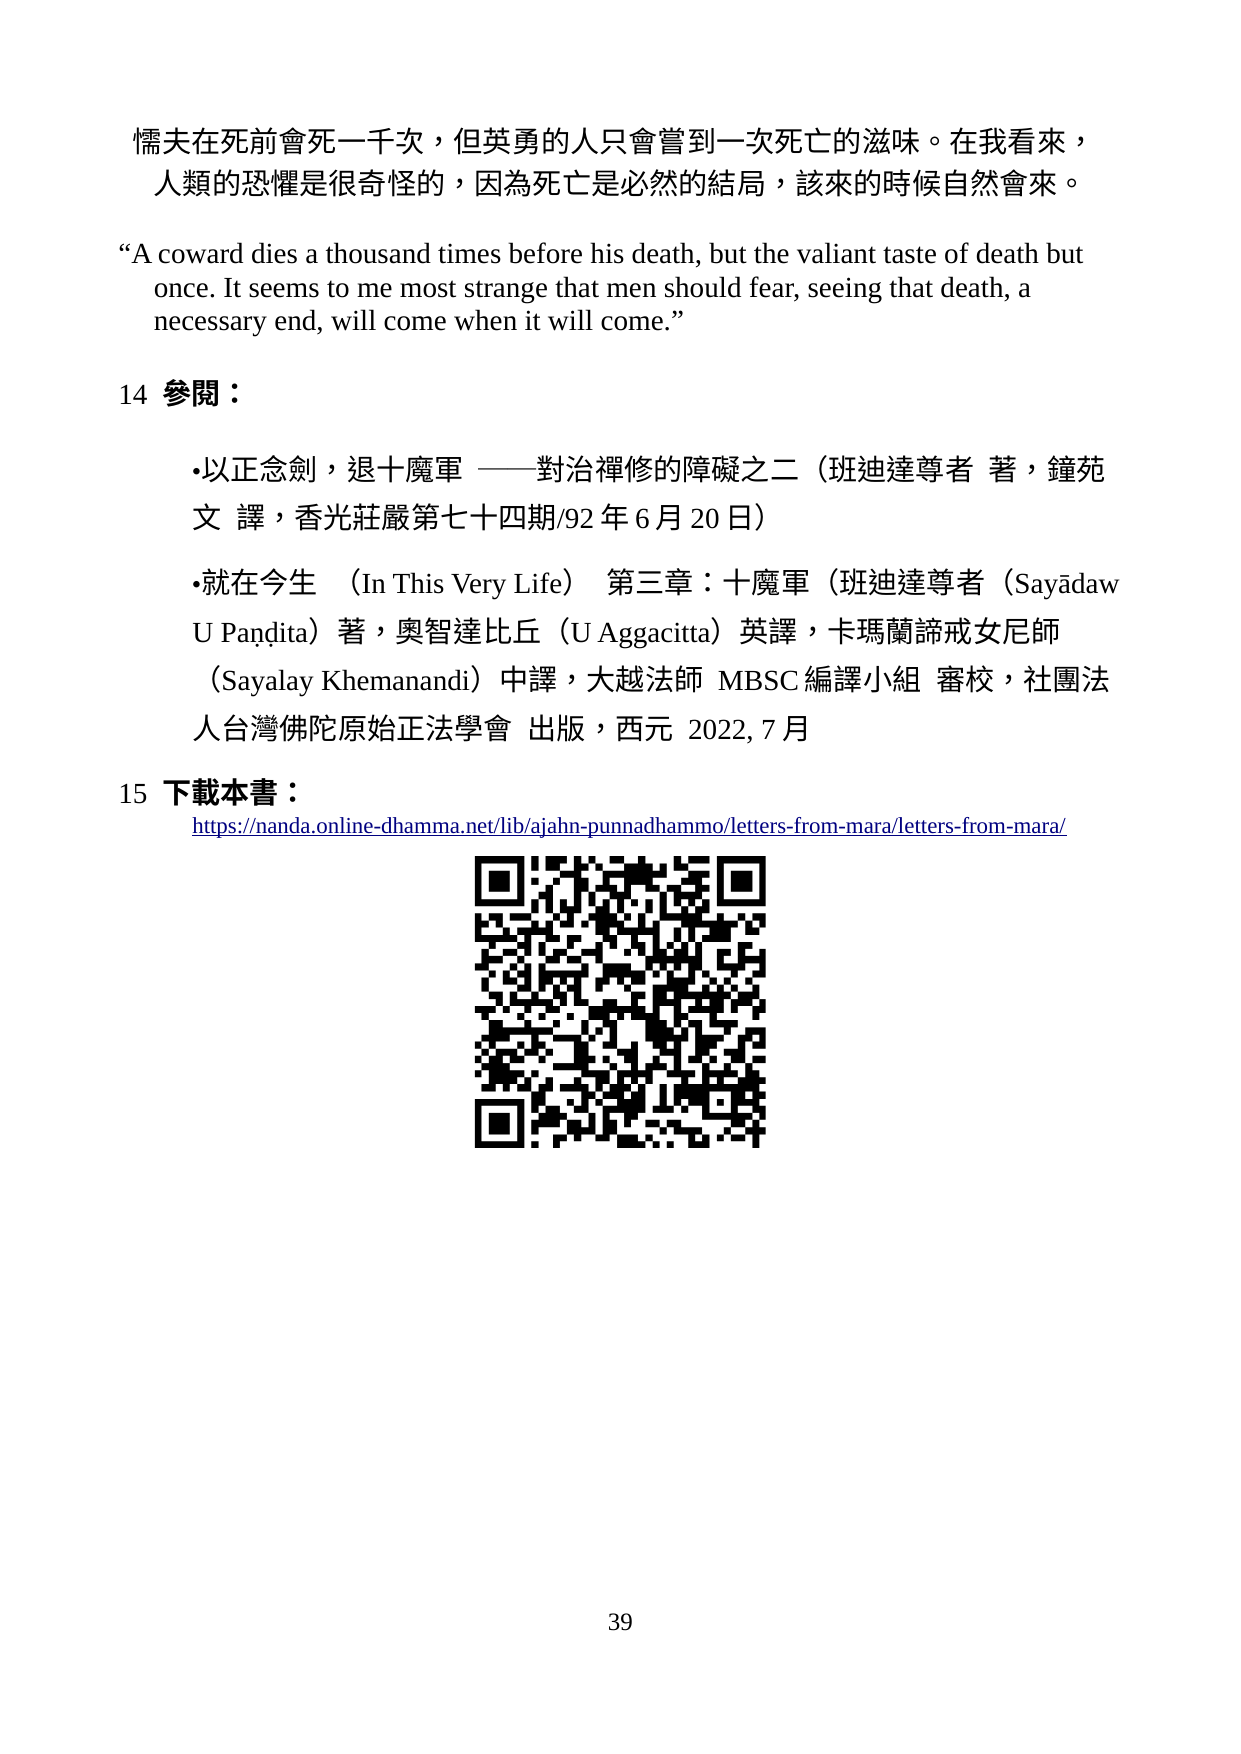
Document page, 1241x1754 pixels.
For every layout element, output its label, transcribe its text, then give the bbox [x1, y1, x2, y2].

list 就在今生 （In This Very Life） 第三章：十魔軍（班迪達尊者（Sayādaw U Paṇḍita）著，奧智達比丘（U Aggacitta）英譯，卡瑪蘭諦戒女尼師（Sayalay Khemanandi）中譯，大越法師 MBSC編譯小組 審校，社團法人台灣佛陀原始正法學會 出版，西元 2022, 7 月 [118, 559, 1122, 747]
picture [474, 856, 766, 1148]
list https://nanda.online-dhamma.net/lib/ajahn-punnadhammo/letters-from-mara/letters-from-mara/ [118, 812, 1122, 839]
text 14 參閱： [118, 370, 1122, 413]
text 15 下載本書： [118, 770, 1122, 812]
text “A coward dies a thousand times before his death, but the valiant taste of death but once. It seems to me most strange that men should fear, seeing that death, a necessary end, will come when it will come.” [118, 236, 1122, 337]
text 懦夫在死前會死一千次，但英勇的人只會嘗到一次死亡的滋味。在我看來，人類的恐懼是很奇怪的，因為死亡是必然的結局，該來的時候自然會來。 [118, 118, 1122, 203]
list 以正念劍，退十魔軍 ──對治禪修的障礙之二（班迪達尊者 著，鐘苑文 譯，香光莊嚴第七十四期/92年6月20日） [118, 446, 1122, 537]
